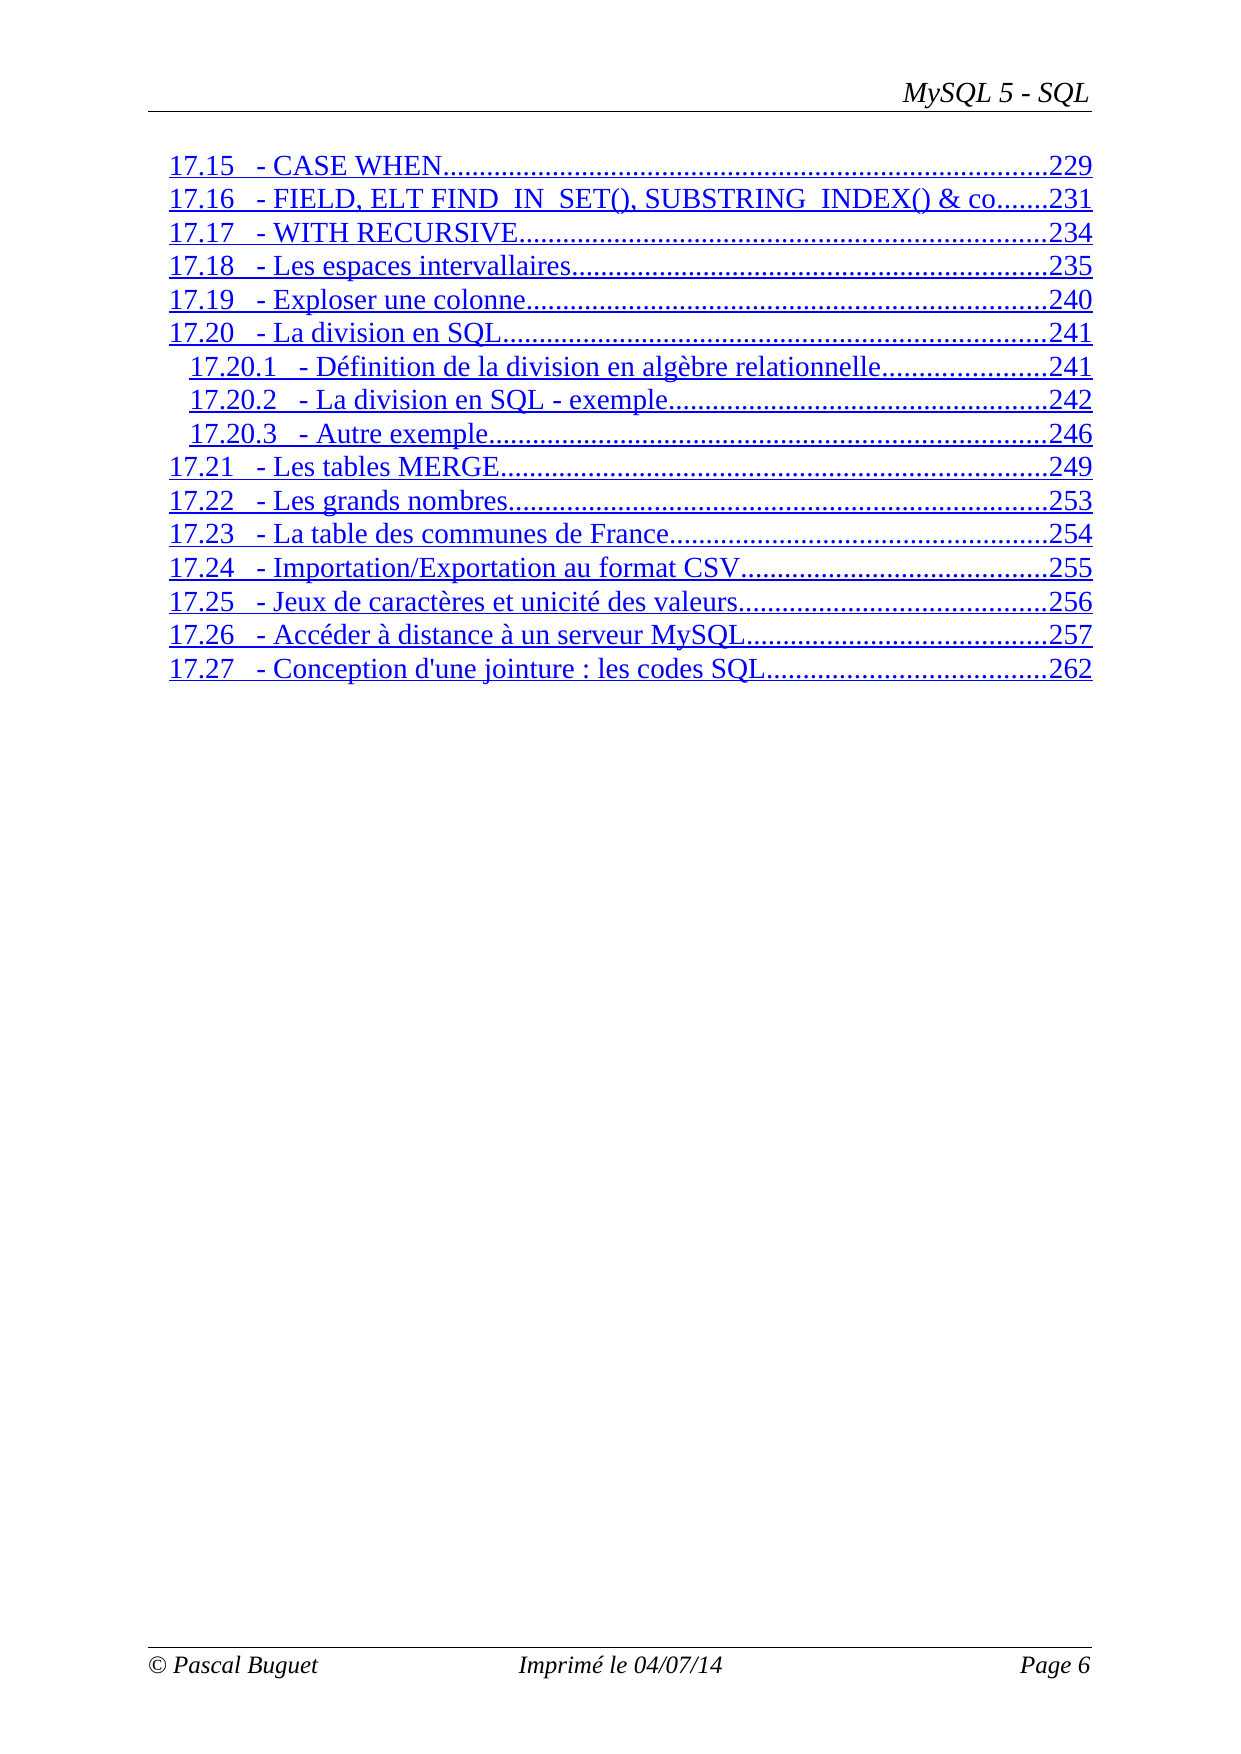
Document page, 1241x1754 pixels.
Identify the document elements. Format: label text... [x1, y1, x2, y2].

text [168, 345, 1092, 349]
text [168, 647, 1092, 651]
text 17.20.2 - La division en SQL - exemple 242 [189, 382, 1092, 411]
text [168, 211, 1092, 215]
text 17.25 - Jeux de caractères et unicité des valeurs 256 [168, 584, 1092, 613]
text 17.16 - FIELD, ELT FIND_IN_SET(), SUBSTRING_INDEX() & co 231 [168, 181, 1092, 210]
text 17.17 - WITH RECURSIVE 234 [168, 215, 1092, 244]
text [168, 513, 1092, 517]
text 17.20.3 - Autre exemple 246 [189, 416, 1092, 445]
text 17.19 - Exploser une colonne 240 [168, 282, 1092, 311]
text 17.24 - Importation/Exportation au format CSV 255 [168, 550, 1092, 579]
text 17.26 - Accéder à distance à un serveur MySQL 257 [168, 617, 1092, 646]
text 17.15 - CASE WHEN 229 [168, 148, 1092, 177]
text [168, 278, 1092, 282]
text 17.20 - La division en SQL 241 [168, 315, 1092, 344]
text 17.22 - Les grands nombres 253 [168, 483, 1092, 512]
text [168, 580, 1092, 584]
text 17.18 - Les espaces intervallaires 235 [168, 248, 1092, 277]
text 17.20.1 - Définition de la division en algèbre relationnelle 241 [189, 349, 1092, 378]
text 17.21 - Les tables MERGE 249 [168, 449, 1092, 479]
text 17.27 - Conception d'une jointure : les codes SQL 262 [168, 651, 1092, 680]
text 17.23 - La table des communes de France 254 [168, 517, 1092, 546]
